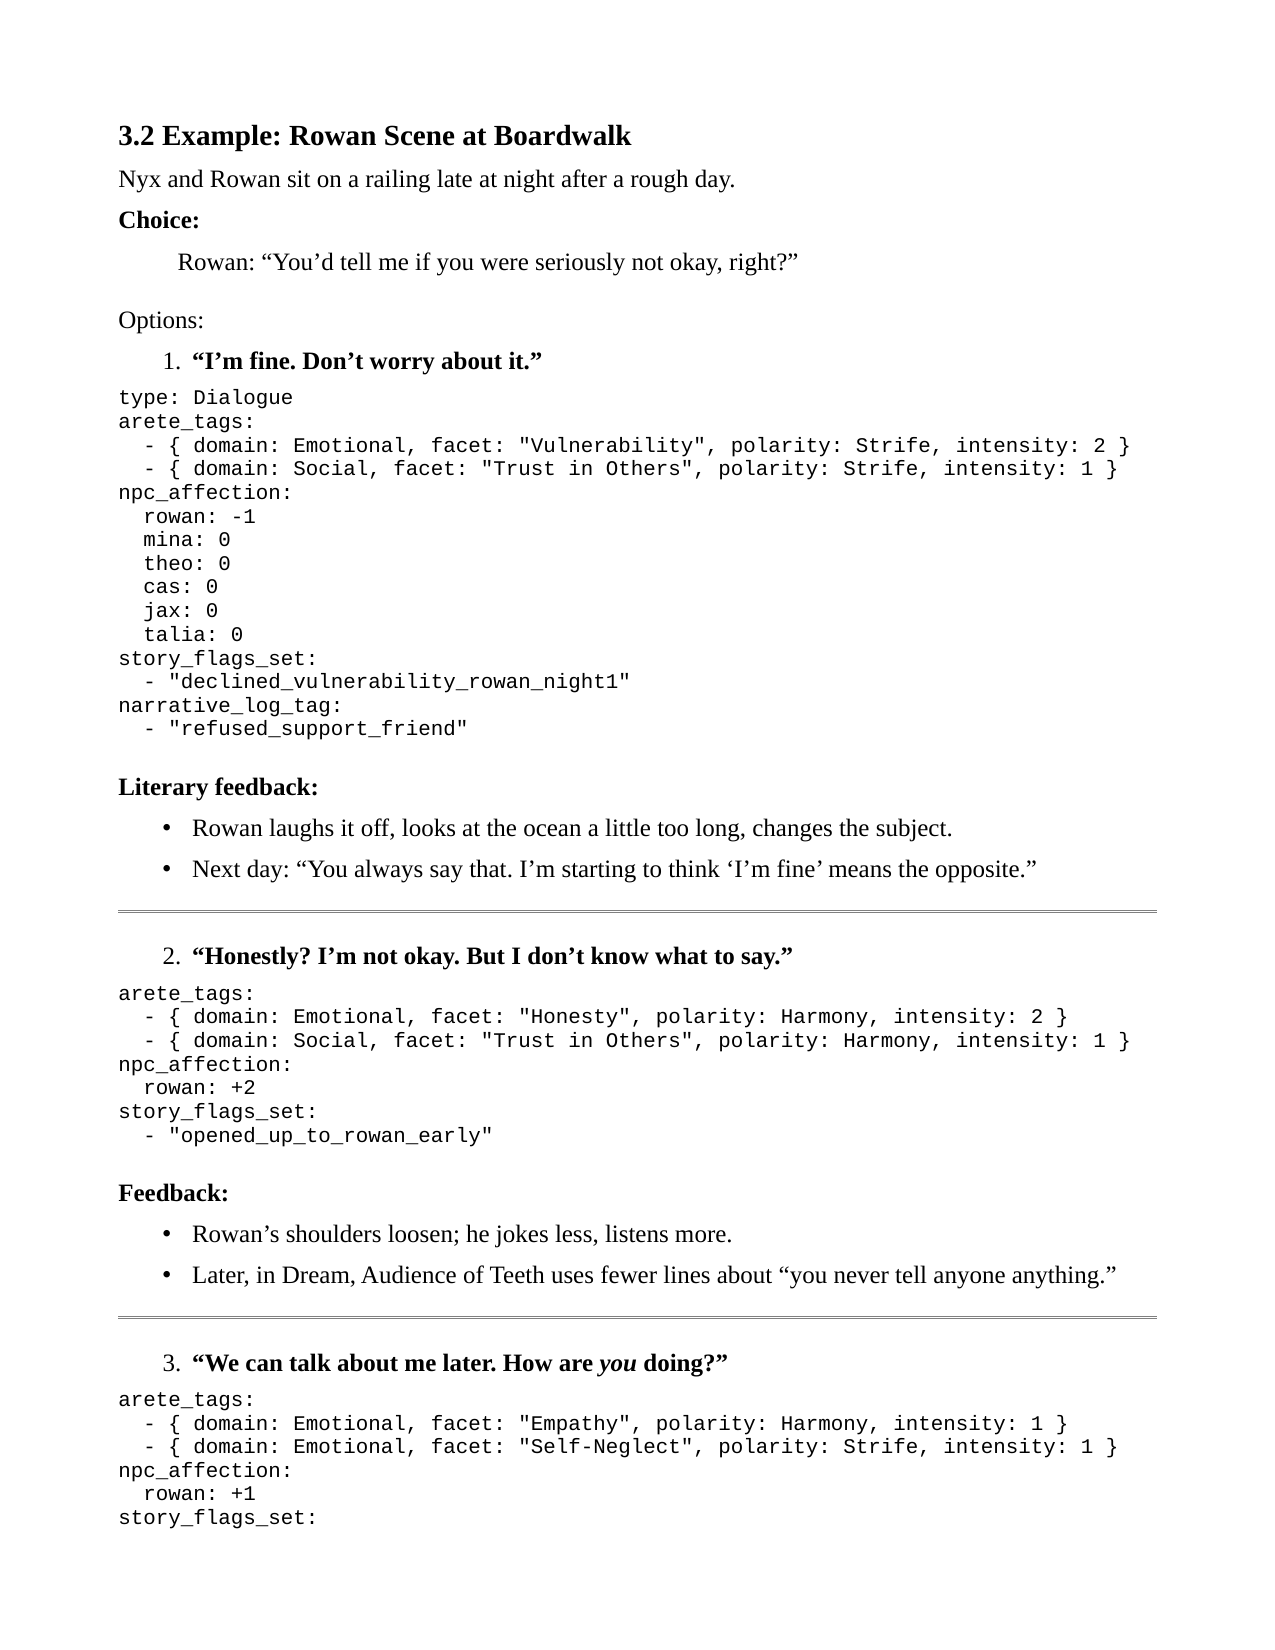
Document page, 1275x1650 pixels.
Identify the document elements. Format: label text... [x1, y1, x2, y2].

text arete_tags: [118, 983, 1157, 1006]
text - { domain: Social, facet: "Trust in Others", polarity: Strife, intensity: 1 } [118, 458, 1157, 482]
text Nyx and Rowan sit on a railing late at night after a rough day. [118, 164, 1157, 193]
list Rowan’s shoulders loosen; he jokes less, listens more. [162, 1219, 1157, 1248]
list Later, in Dream, Audience of Teeth uses fewer lines about “you never tell anyone anything.” [162, 1260, 1157, 1289]
text Options: [118, 305, 1157, 334]
text story_flags_set: [118, 647, 1157, 671]
text rowan: +1 [118, 1483, 1157, 1507]
text Rowan: “You’d tell me if you were seriously not okay, right?” [177, 247, 1098, 275]
text - { domain: Emotional, facet: "Empathy", polarity: Harmony, intensity: 1 } [118, 1412, 1157, 1436]
text narrative_log_tag: [118, 695, 1157, 718]
text story_flags_set: [118, 1101, 1157, 1124]
text story_flags_set: [118, 1507, 1157, 1531]
text mina: 0 [118, 529, 1157, 553]
text rowan: +2 [118, 1077, 1157, 1101]
text - { domain: Emotional, facet: "Self-Neglect", polarity: Strife, intensity: 1 } [118, 1436, 1157, 1460]
subtitle 3.2 Example: Rowan Scene at Boardwalk [118, 118, 1157, 152]
text npc_affection: [118, 1460, 1157, 1483]
list Next day: “You always say that. I’m starting to think ‘I’m fine’ means the opposite.” [162, 854, 1157, 883]
list “Honestly? I’m not okay. But I don’t know what to say.” [162, 941, 1157, 970]
text type: Dialogue [118, 387, 1157, 411]
text Literary feedback: [118, 772, 1157, 800]
text - { domain: Emotional, facet: "Vulnerability", polarity: Strife, intensity: 2 } [118, 435, 1157, 458]
text talia: 0 [118, 624, 1157, 647]
text - { domain: Emotional, facet: "Honesty", polarity: Harmony, intensity: 2 } [118, 1006, 1157, 1030]
text jax: 0 [118, 600, 1157, 624]
text - "refused_support_friend" [118, 718, 1157, 742]
text cas: 0 [118, 577, 1157, 600]
text arete_tags: [118, 411, 1157, 435]
text arete_tags: [118, 1389, 1157, 1412]
list “We can talk about me later. How are you doing?” [162, 1348, 1157, 1376]
list Rowan laughs it off, looks at the ocean a little too long, changes the subject. [162, 813, 1157, 842]
text Feedback: [118, 1178, 1157, 1206]
text - "declined_vulnerability_rowan_night1" [118, 671, 1157, 695]
text theo: 0 [118, 553, 1157, 577]
text npc_affection: [118, 482, 1157, 506]
list “I’m fine. Don’t worry about it.” [162, 346, 1157, 375]
text - "opened_up_to_rowan_early" [118, 1124, 1157, 1148]
text Choice: [118, 205, 1157, 234]
text npc_affection: [118, 1054, 1157, 1077]
text - { domain: Social, facet: "Trust in Others", polarity: Harmony, intensity: 1 } [118, 1030, 1157, 1054]
text rowan: -1 [118, 506, 1157, 529]
